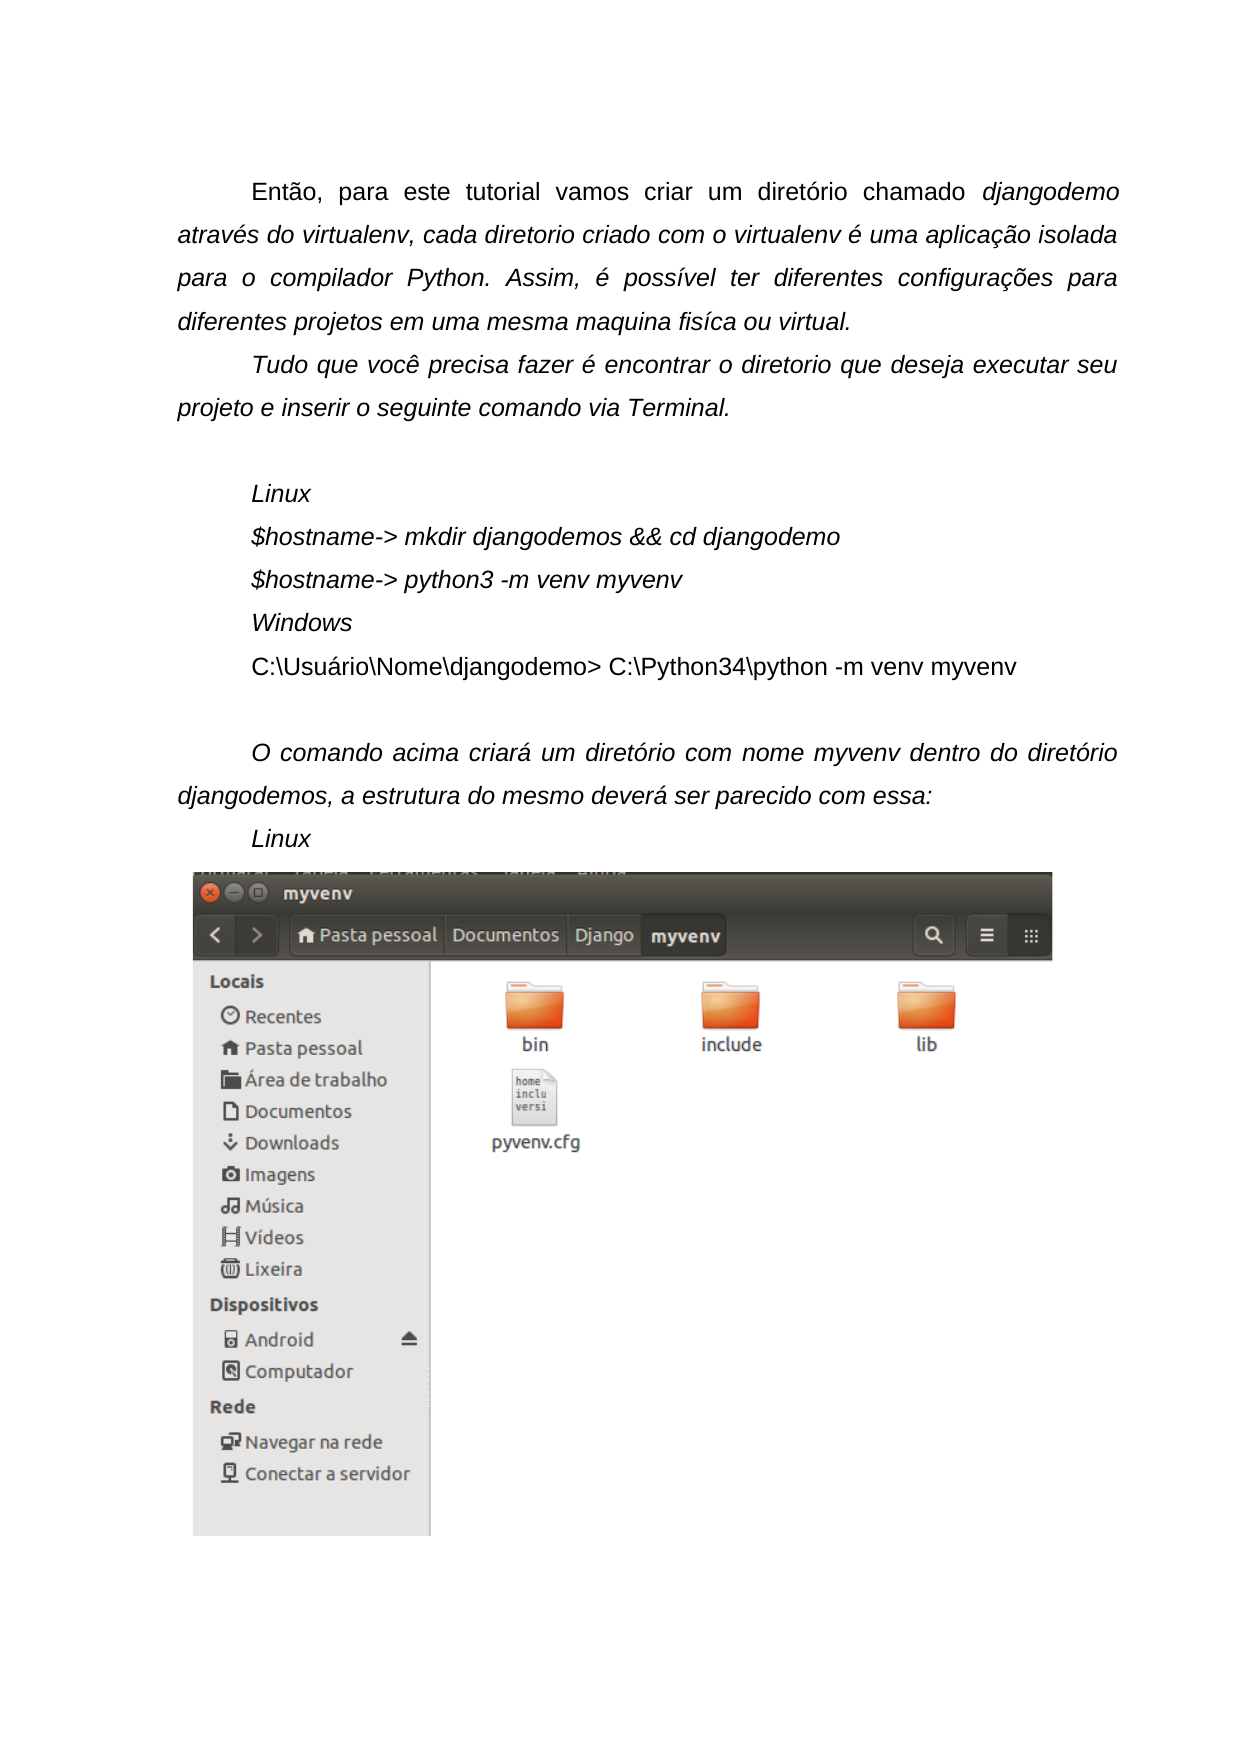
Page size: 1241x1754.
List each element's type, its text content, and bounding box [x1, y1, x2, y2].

text Então, para este tutorial vamos criar um diretório chamado djangodemo através do virtualenv, cada diretorio criado com o virtualenv é uma aplicação isolada para o compilador Python. Assim, é possível ter diferentes configurações para diferentes projetos em uma mesma maquina fisíca ou virtual. [177, 177, 1122, 335]
text O comando acima criará um diretório com nome myvenv dentro do diretório djangodemos, a estrutura do mesmo deverá ser parecido com essa: [177, 738, 1122, 810]
text Linux [177, 479, 1122, 508]
text Windows [177, 608, 1122, 637]
text $hostname-> python3 -m venv myvenv [177, 565, 1122, 594]
picture [192, 872, 1053, 1536]
text C:\Usuário\Nome\djangodemo> C:\Python34\python -m venv myvenv [177, 652, 1122, 680]
text Tudo que você precisa fazer é encontrar o diretorio que deseja executar seu projeto e inserir o seguinte comando via Terminal. [177, 350, 1122, 422]
text $hostname-> mkdir djangodemos && cd djangodemo [177, 522, 1122, 551]
text Linux [177, 824, 1122, 853]
